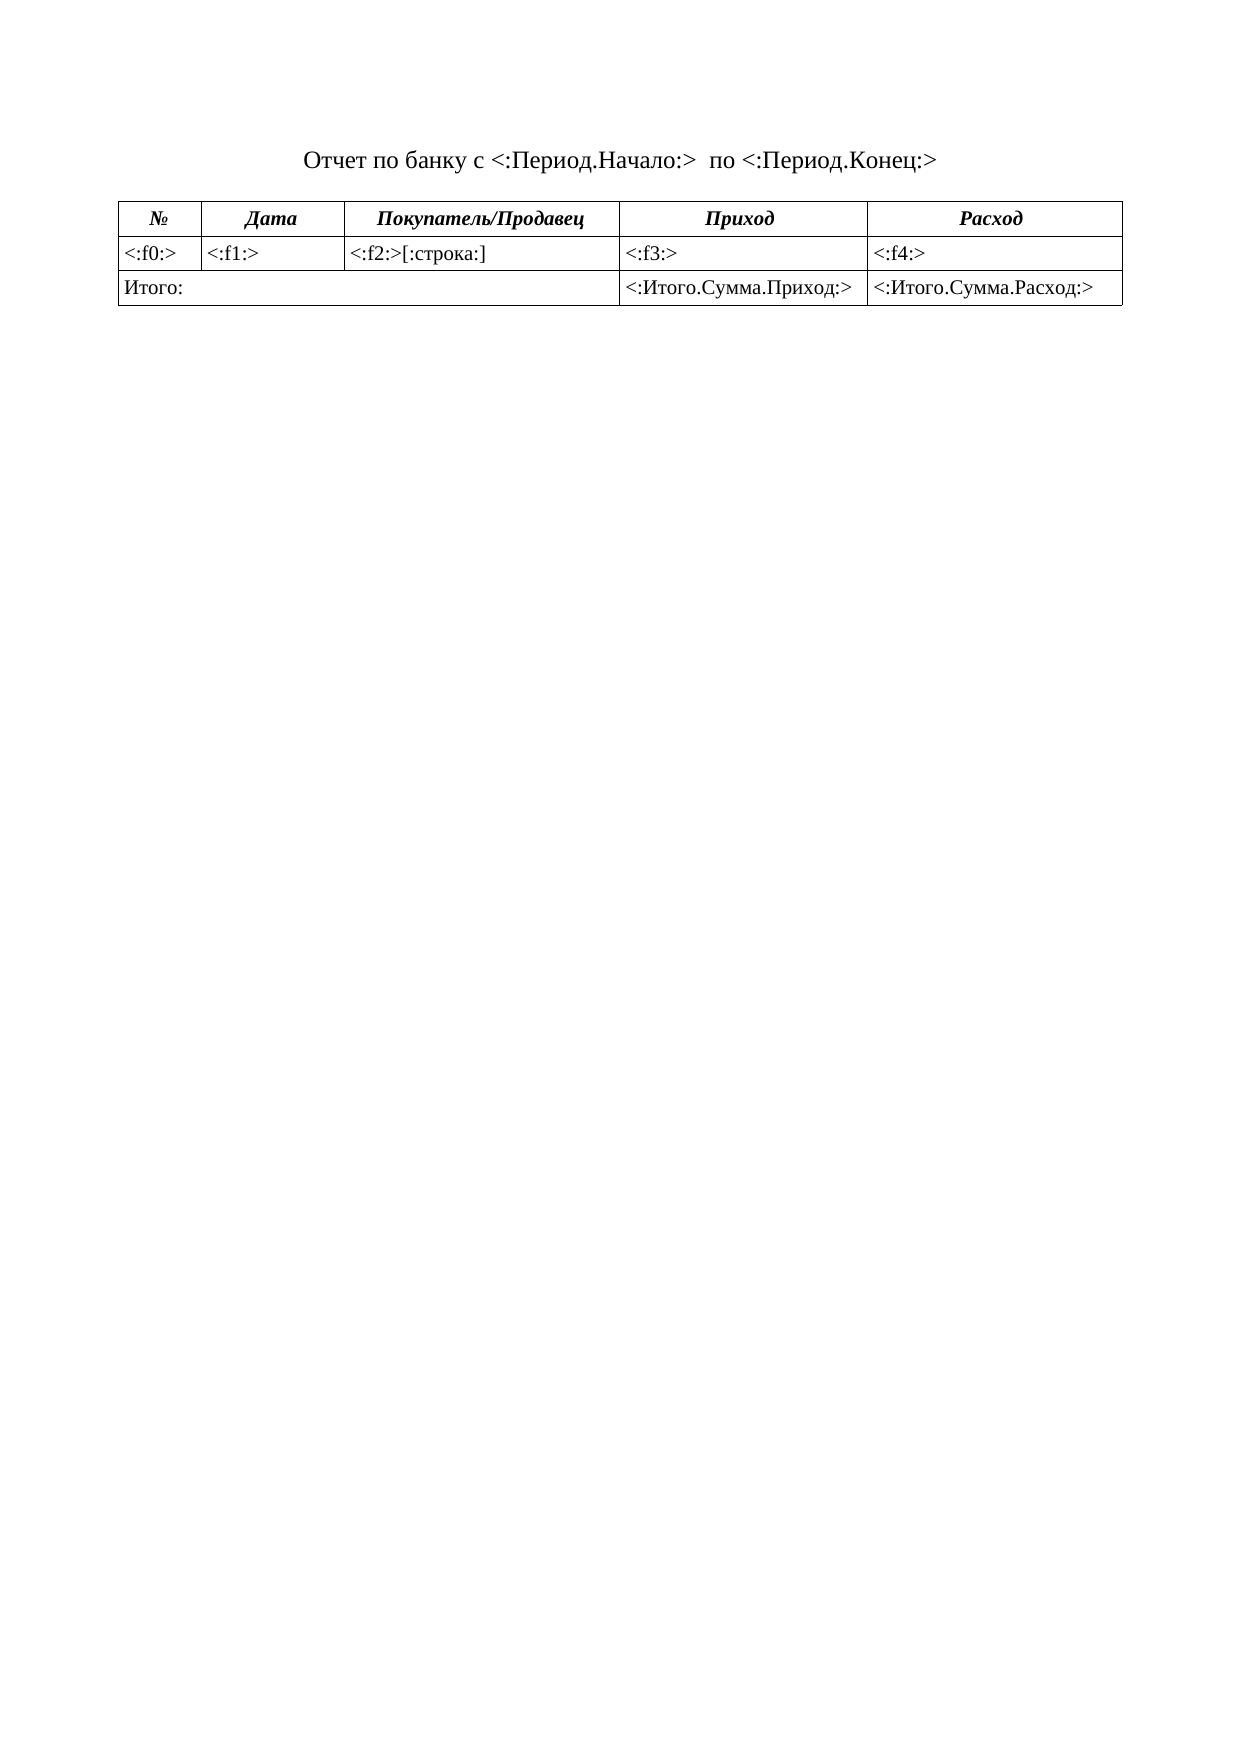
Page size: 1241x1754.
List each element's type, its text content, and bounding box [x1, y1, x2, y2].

table_header Покупатель/Продавец [345, 202, 619, 236]
table_header № [119, 202, 201, 236]
table_cell <:Итого.Сумма.Расход:> [868, 271, 1122, 305]
table_cell <:f3:> [620, 237, 867, 270]
table_cell Итого: [119, 271, 619, 305]
table_header Приход [620, 202, 867, 236]
table_cell <:f2:>[:строка:] [345, 237, 619, 270]
table_header Расход [868, 202, 1122, 236]
table_cell <:f1:> [202, 237, 344, 270]
table_cell <:f4:> [868, 237, 1122, 270]
table_cell <:f0:> [119, 237, 201, 270]
table_header Дата [202, 202, 344, 236]
table_cell <:Итого.Сумма.Приход:> [620, 271, 867, 305]
text Отчет по банку с <:Период.Начало:> по <:Период.Конец:> [118, 146, 1122, 173]
